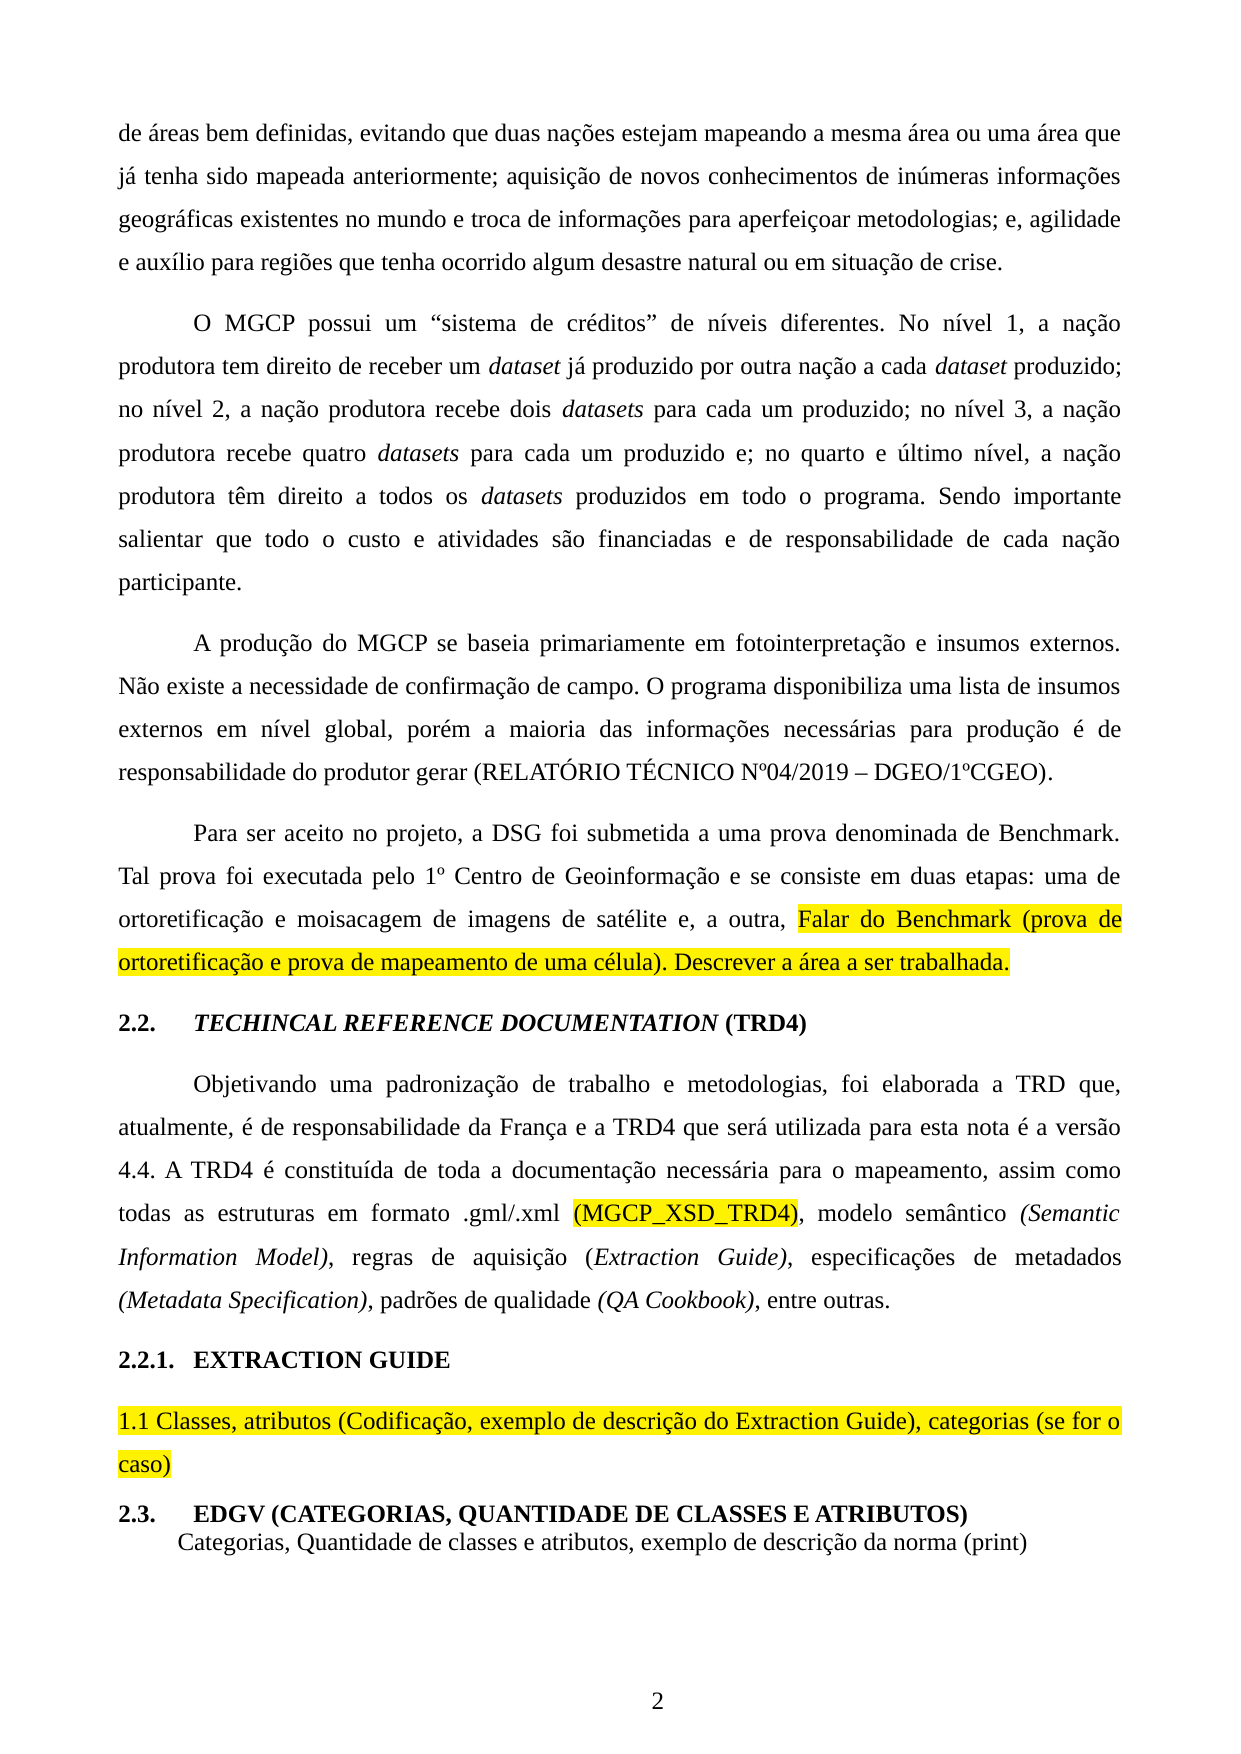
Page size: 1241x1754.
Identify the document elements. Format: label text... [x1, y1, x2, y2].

text de áreas bem definidas, evitando que duas nações estejam mapeando a mesma área ou uma área que já tenha sido mapeada anteriormente; aquisição de novos conhecimentos de inúmeras informações geográficas existentes no mundo e troca de informações para aperfeiçoar metodologias; e, agilidade e auxílio para regiões que tenha ocorrido algum desastre natural ou em situação de crise. [118, 118, 1122, 276]
text Objetivando uma padronização de trabalho e metodologias, foi elaborada a TRD que, atualmente, é de responsabilidade da França e a TRD4 que será utilizada para esta nota é a versão 4.4. A TRD4 é constituída de toda a documentação necessária para o mapeamento, assim como todas as estruturas em formato .gml/.xml (MGCP_XSD_TRD4), modelo semântico (Semantic Information Model), regras de aquisição (Extraction Guide), especificações de metadados (Metadata Specification), padrões de qualidade (QA Cookbook), entre outras. [118, 1069, 1122, 1313]
subtitle EDGV (Categorias, quantidade de classes e atributos) [118, 1499, 1122, 1527]
text O MGCP possui um “sistema de créditos” de níveis diferentes. No nível 1, a nação produtora tem direito de receber um dataset já produzido por outra nação a cada dataset produzido; no nível 2, a nação produtora recebe dois datasets para cada um produzido; no nível 3, a nação produtora recebe quatro datasets para cada um produzido e; no quarto e último nível, a nação produtora têm direito a todos os datasets produzidos em todo o programa. Sendo importante salientar que todo o custo e atividades são financiadas e de responsabilidade de cada nação participante. [118, 308, 1122, 596]
text A produção do MGCP se baseia primariamente em fotointerpretação e insumos externos. Não existe a necessidade de confirmação de campo. O programa disponibiliza uma lista de insumos externos em nível global, porém a maioria das informações necessárias para produção é de responsabilidade do produtor gerar (RELATÓRIO TÉCNICO Nº04/2019 – DGEO/1ºCGEO). [118, 628, 1122, 786]
text Categorias, Quantidade de classes e atributos, exemplo de descrição da norma (print) [118, 1527, 1122, 1556]
subtitle Techincal Reference Documentation (TRD4) [118, 1008, 1122, 1037]
text Para ser aceito no projeto, a DSG foi submetida a uma prova denominada de Benchmark. Tal prova foi executada pelo 1º Centro de Geoinformação e se consiste em duas etapas: uma de ortoretificação e moisacagem de imagens de satélite e, a outra, Falar do Benchmark (prova de ortoretificação e prova de mapeamento de uma célula). Descrever a área a ser trabalhada. [118, 818, 1122, 976]
subtitle Extraction Guide [118, 1346, 1122, 1374]
text 1.1 Classes, atributos (Codificação, exemplo de descrição do Extraction Guide), categorias (se for o caso) [118, 1406, 1122, 1478]
